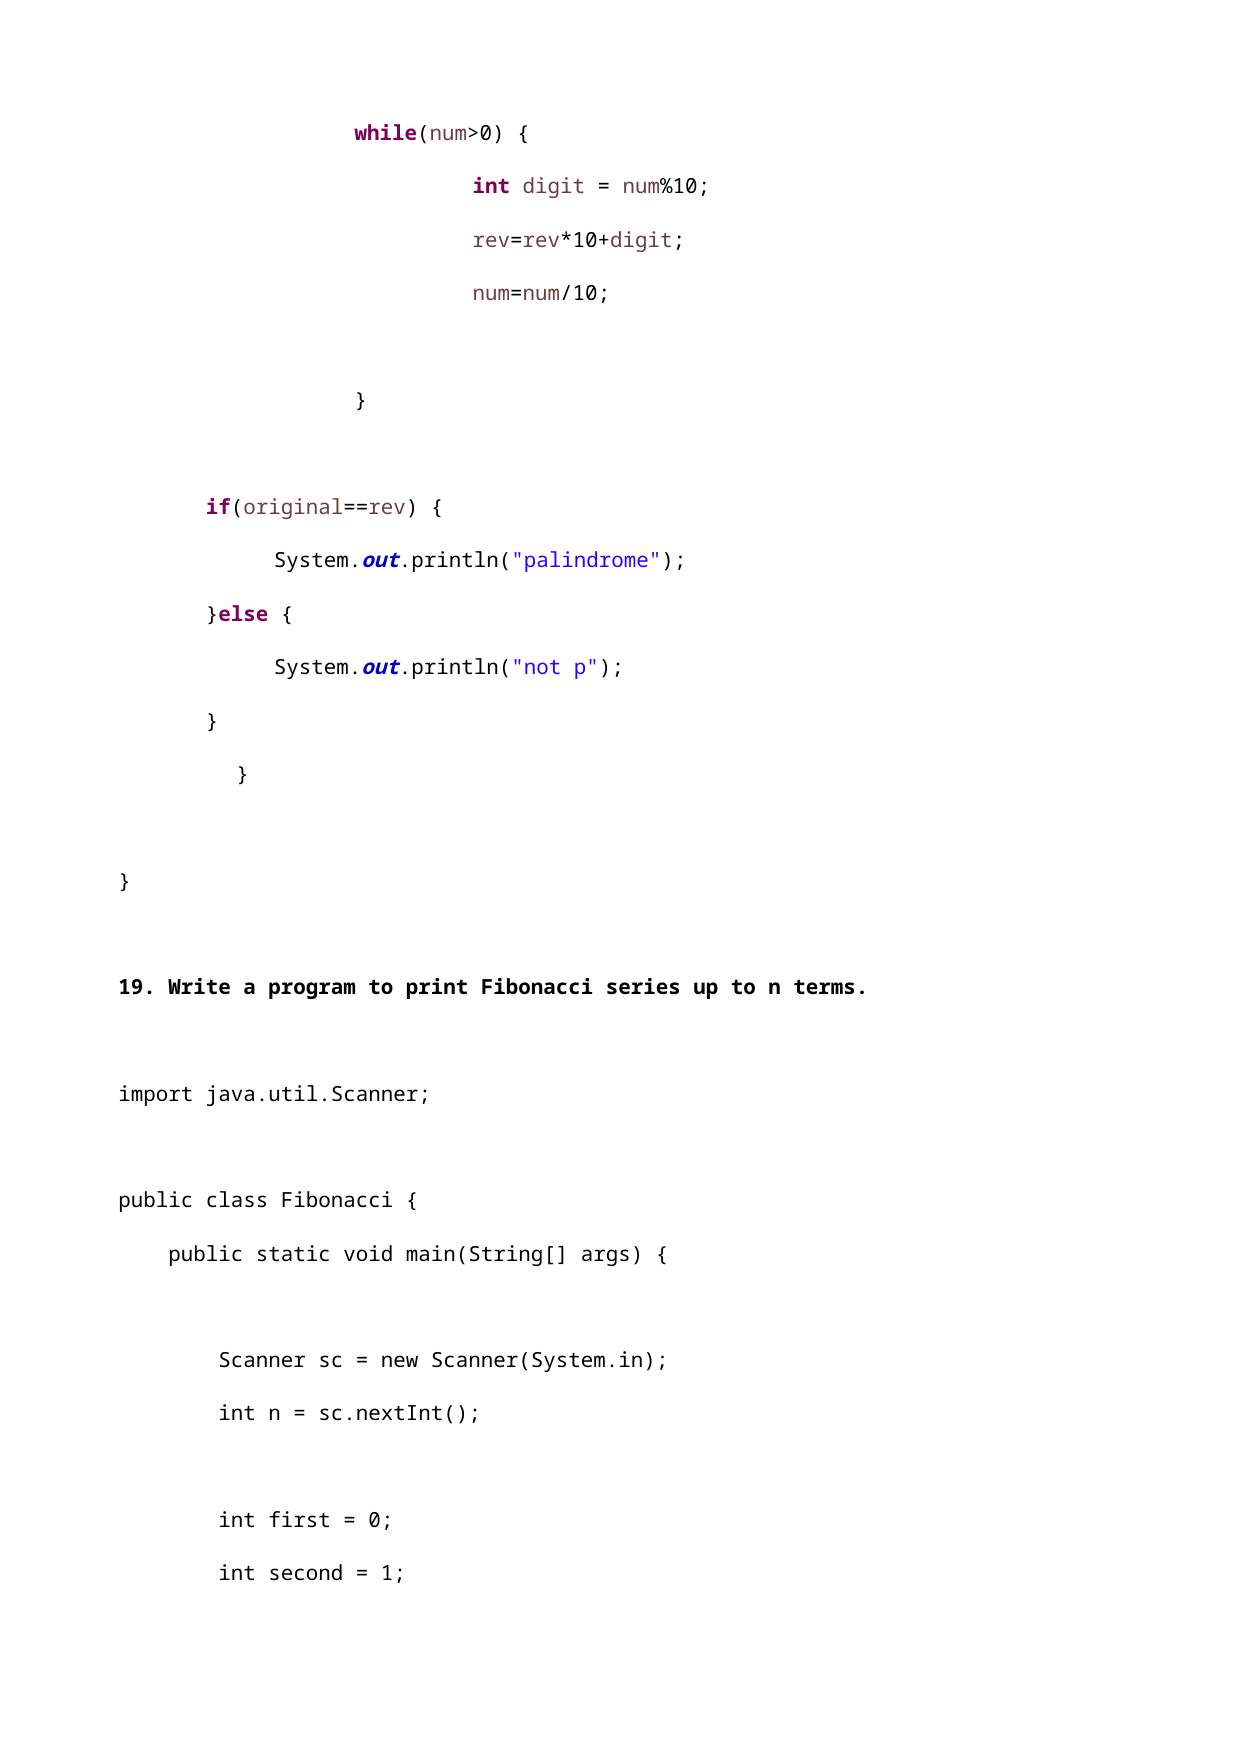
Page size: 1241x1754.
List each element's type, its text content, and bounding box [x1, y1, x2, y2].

text int second = 1; [118, 1558, 1122, 1587]
text num=num/10; [118, 278, 1122, 307]
text public class Fibonacci { [118, 1185, 1122, 1214]
text import java.util.Scanner; [118, 1079, 1122, 1107]
text while(num>0) { [118, 118, 1122, 147]
text 19. Write a program to print Fibonacci series up to n terms. [118, 972, 1122, 1001]
text int digit = num%10; [118, 172, 1122, 200]
text } [118, 385, 1122, 414]
text } [118, 706, 1122, 734]
text System.out.println("not p"); [118, 652, 1122, 681]
text int n = sc.nextInt(); [118, 1398, 1122, 1427]
text if(original==rev) { [118, 492, 1122, 521]
text Scanner sc = new Scanner(System.in); [118, 1345, 1122, 1373]
text } [118, 759, 1122, 788]
text } [118, 866, 1122, 894]
text public static void main(String[] args) { [118, 1239, 1122, 1267]
text int first = 0; [118, 1505, 1122, 1533]
text }else { [118, 599, 1122, 627]
text System.out.println("palindrome"); [118, 546, 1122, 574]
text rev=rev*10+digit; [118, 225, 1122, 253]
